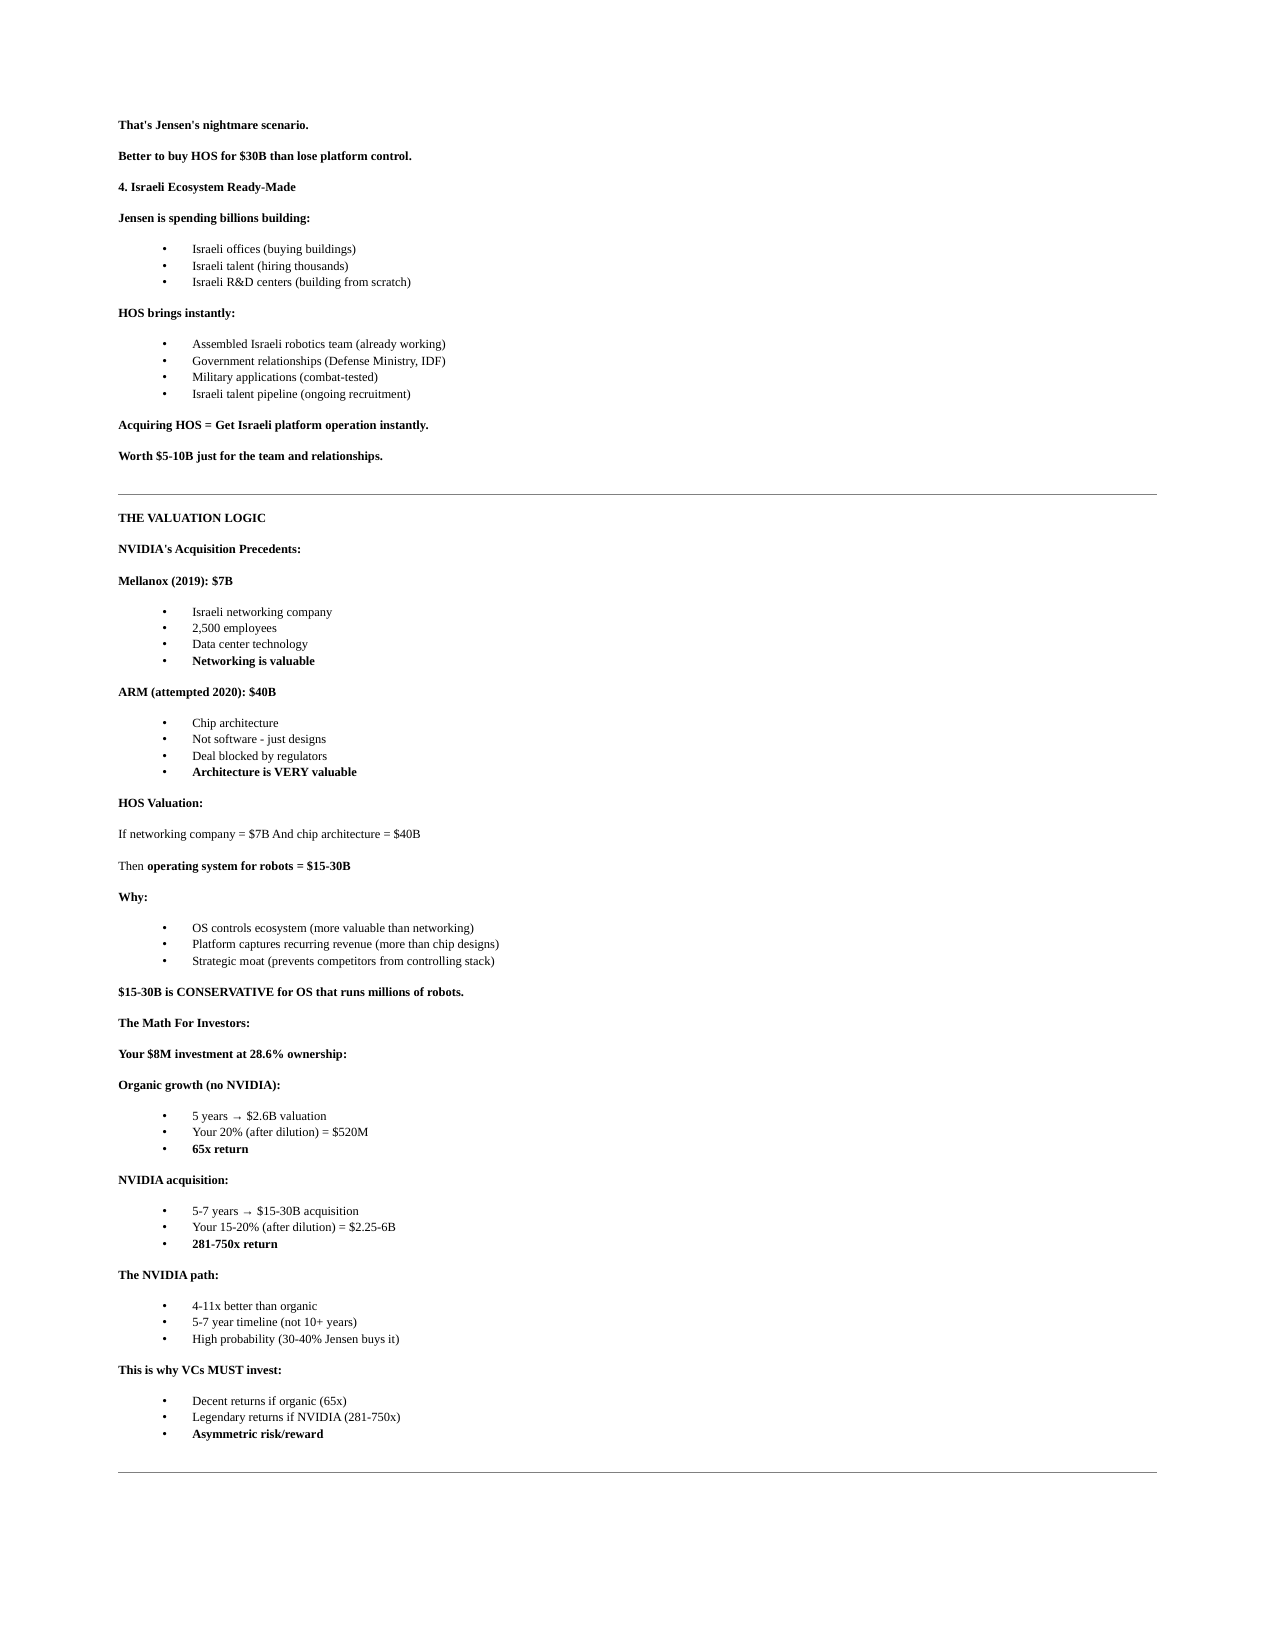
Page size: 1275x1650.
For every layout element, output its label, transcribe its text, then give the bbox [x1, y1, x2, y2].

list Israeli talent (hiring thousands) [162, 259, 1157, 273]
text Worth $5-10B just for the team and relationships. [118, 449, 1157, 463]
text Better to buy HOS for $30B than lose platform control. [118, 149, 1157, 163]
list Platform captures recurring revenue (more than chip designs) [162, 937, 1157, 951]
text 4. Israeli Ecosystem Ready-Made [118, 180, 1157, 194]
text Mellanox (2019): $7B [118, 573, 1157, 588]
text Then operating system for robots = $15-30B [118, 858, 1157, 873]
list Networking is valuable [162, 654, 1157, 668]
list Government relationships (Defense Ministry, IDF) [162, 354, 1157, 368]
text Why: [118, 889, 1157, 904]
list Not software - just designs [162, 732, 1157, 747]
subtitle THE VALUATION LOGIC [118, 511, 1157, 526]
list Israeli talent pipeline (ongoing recruitment) [162, 387, 1157, 401]
list High probability (30-40% Jensen buys it) [162, 1331, 1157, 1346]
list 4-11x better than organic [162, 1298, 1157, 1313]
list Decent returns if organic (65x) [162, 1393, 1157, 1408]
text That's Jensen's nightmare scenario. [118, 118, 1157, 132]
list Asymmetric risk/reward [162, 1426, 1157, 1441]
list 281-750x return [162, 1236, 1157, 1251]
list Israeli networking company [162, 604, 1157, 619]
text $15-30B is CONSERVATIVE for OS that runs millions of robots. [118, 984, 1157, 999]
list OS controls ecosystem (more valuable than networking) [162, 920, 1157, 935]
list 5 years → $2.6B valuation [162, 1108, 1157, 1123]
subtitle NVIDIA's Acquisition Precedents: [118, 542, 1157, 557]
text NVIDIA acquisition: [118, 1172, 1157, 1187]
text Your $8M investment at 28.6% ownership: [118, 1046, 1157, 1061]
list Military applications (combat-tested) [162, 370, 1157, 384]
text The NVIDIA path: [118, 1267, 1157, 1282]
text ARM (attempted 2020): $40B [118, 685, 1157, 699]
list 5-7 years → $15-30B acquisition [162, 1203, 1157, 1218]
list 2,500 employees [162, 621, 1157, 635]
list Chip architecture [162, 716, 1157, 730]
text HOS Valuation: [118, 796, 1157, 811]
list 65x return [162, 1141, 1157, 1156]
list Legendary returns if NVIDIA (281-750x) [162, 1410, 1157, 1424]
text Acquiring HOS = Get Israeli platform operation instantly. [118, 418, 1157, 432]
subtitle The Math For Investors: [118, 1015, 1157, 1030]
text This is why VCs MUST invest: [118, 1362, 1157, 1377]
list Israeli R&D centers (building from scratch) [162, 275, 1157, 289]
text If networking company = $7B And chip architecture = $40B [118, 827, 1157, 842]
list Your 20% (after dilution) = $520M [162, 1125, 1157, 1139]
list Assembled Israeli robotics team (already working) [162, 337, 1157, 352]
text HOS brings instantly: [118, 306, 1157, 321]
list Architecture is VERY valuable [162, 765, 1157, 779]
text Organic growth (no NVIDIA): [118, 1077, 1157, 1092]
text Jensen is spending billions building: [118, 211, 1157, 226]
list 5-7 year timeline (not 10+ years) [162, 1315, 1157, 1329]
list Strategic moat (prevents competitors from controlling stack) [162, 953, 1157, 968]
list Data center technology [162, 637, 1157, 652]
list Israeli offices (buying buildings) [162, 242, 1157, 257]
list Deal blocked by regulators [162, 749, 1157, 763]
list Your 15-20% (after dilution) = $2.25-6B [162, 1220, 1157, 1234]
